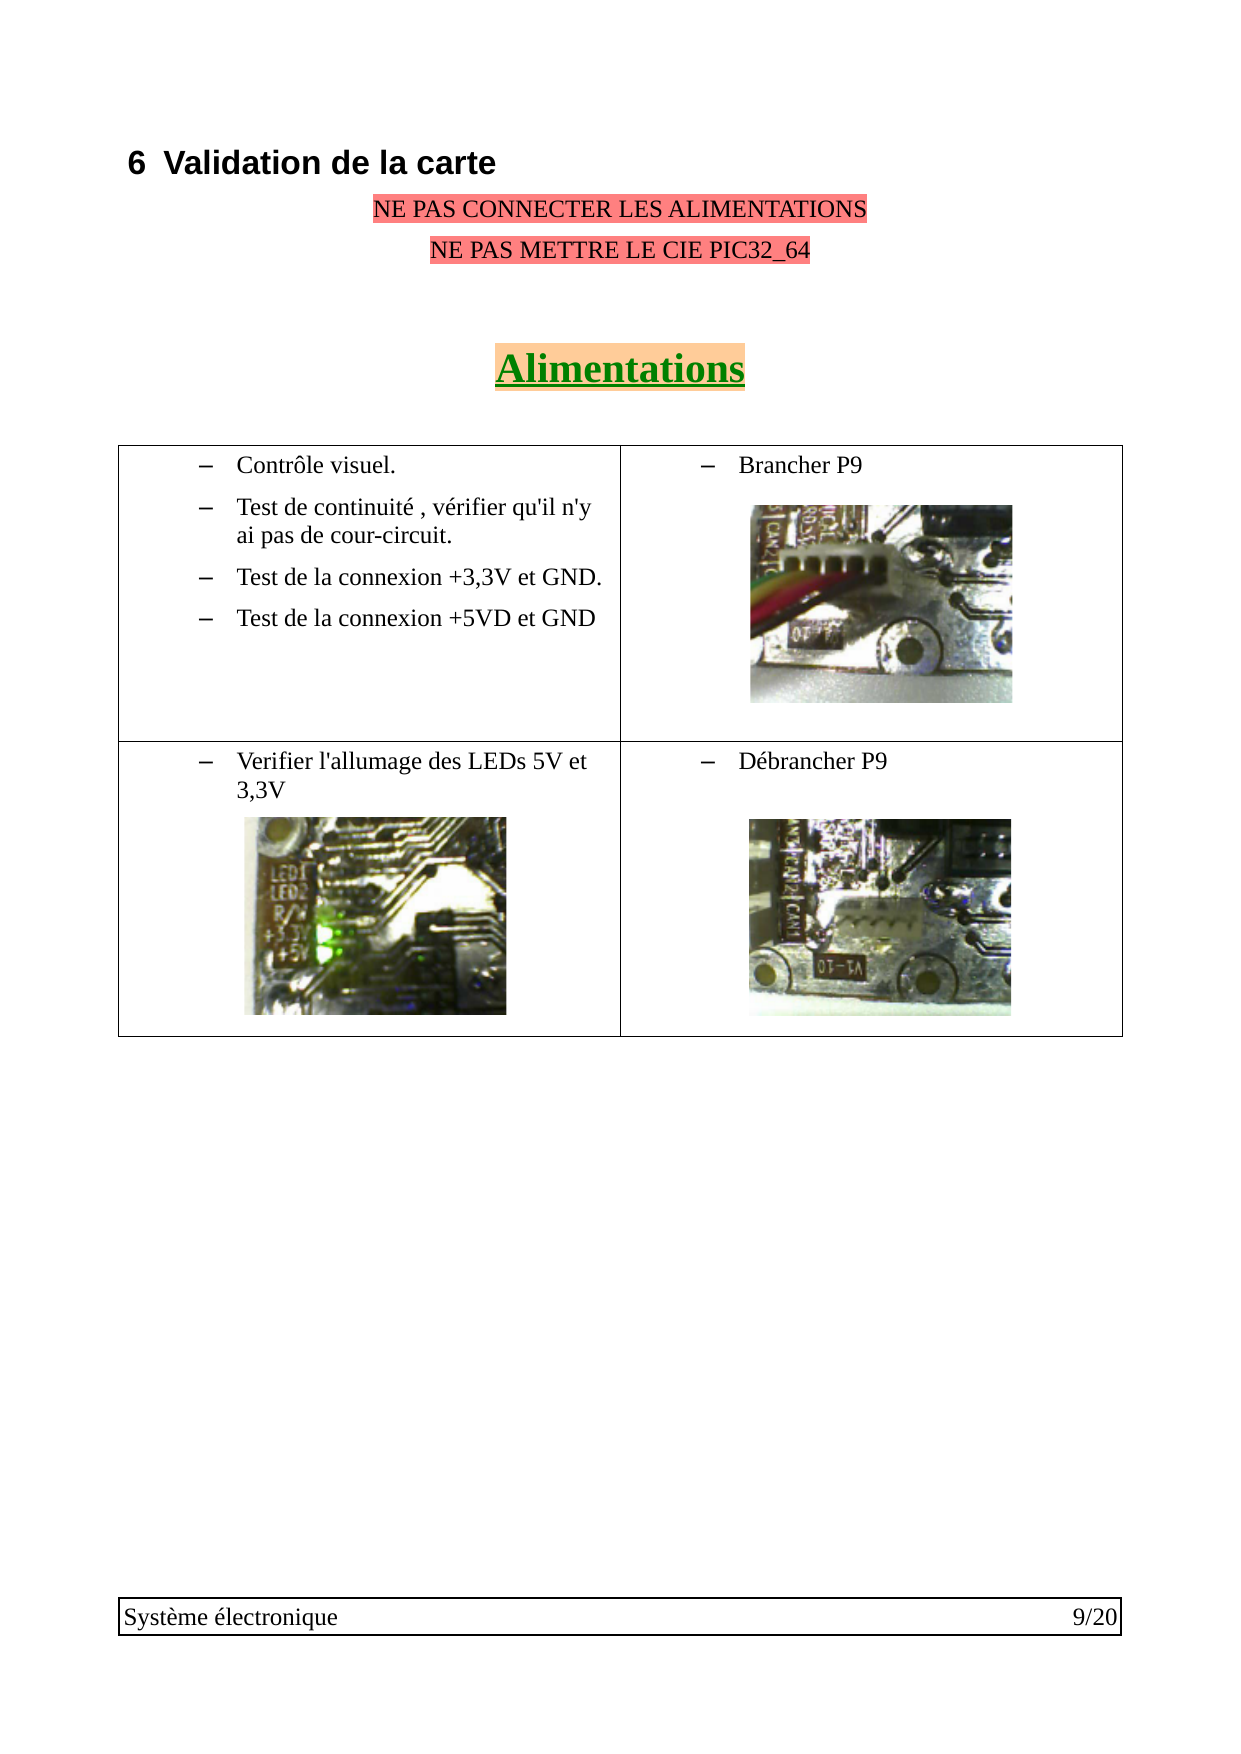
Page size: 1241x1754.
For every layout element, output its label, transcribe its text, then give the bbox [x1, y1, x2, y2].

table_cell Débrancher P9 [621, 742, 1122, 1036]
picture [749, 819, 1012, 1016]
table_header Brancher P9 [621, 446, 1122, 702]
subtitle Validation de la carte [118, 143, 1122, 182]
table_cell Verifier l'allumage des LEDs 5V et 3,3V [119, 742, 620, 1036]
text NE PAS CONNECTER LES ALIMENTATIONS [118, 194, 1122, 223]
picture [244, 817, 507, 1015]
table_header Contrôle visuel. Test de continuité , vérifier qu'il n'y ai pas de cour-circuit. Test de la connexion +3,3V et GND. Test de la connexion +5VD et GND [119, 446, 620, 741]
text NE PAS METTRE LE CIE PIC32_64 [118, 236, 1122, 264]
table_header [621, 703, 1122, 741]
picture [750, 505, 1013, 703]
subtitle Alimentations [118, 343, 1122, 391]
